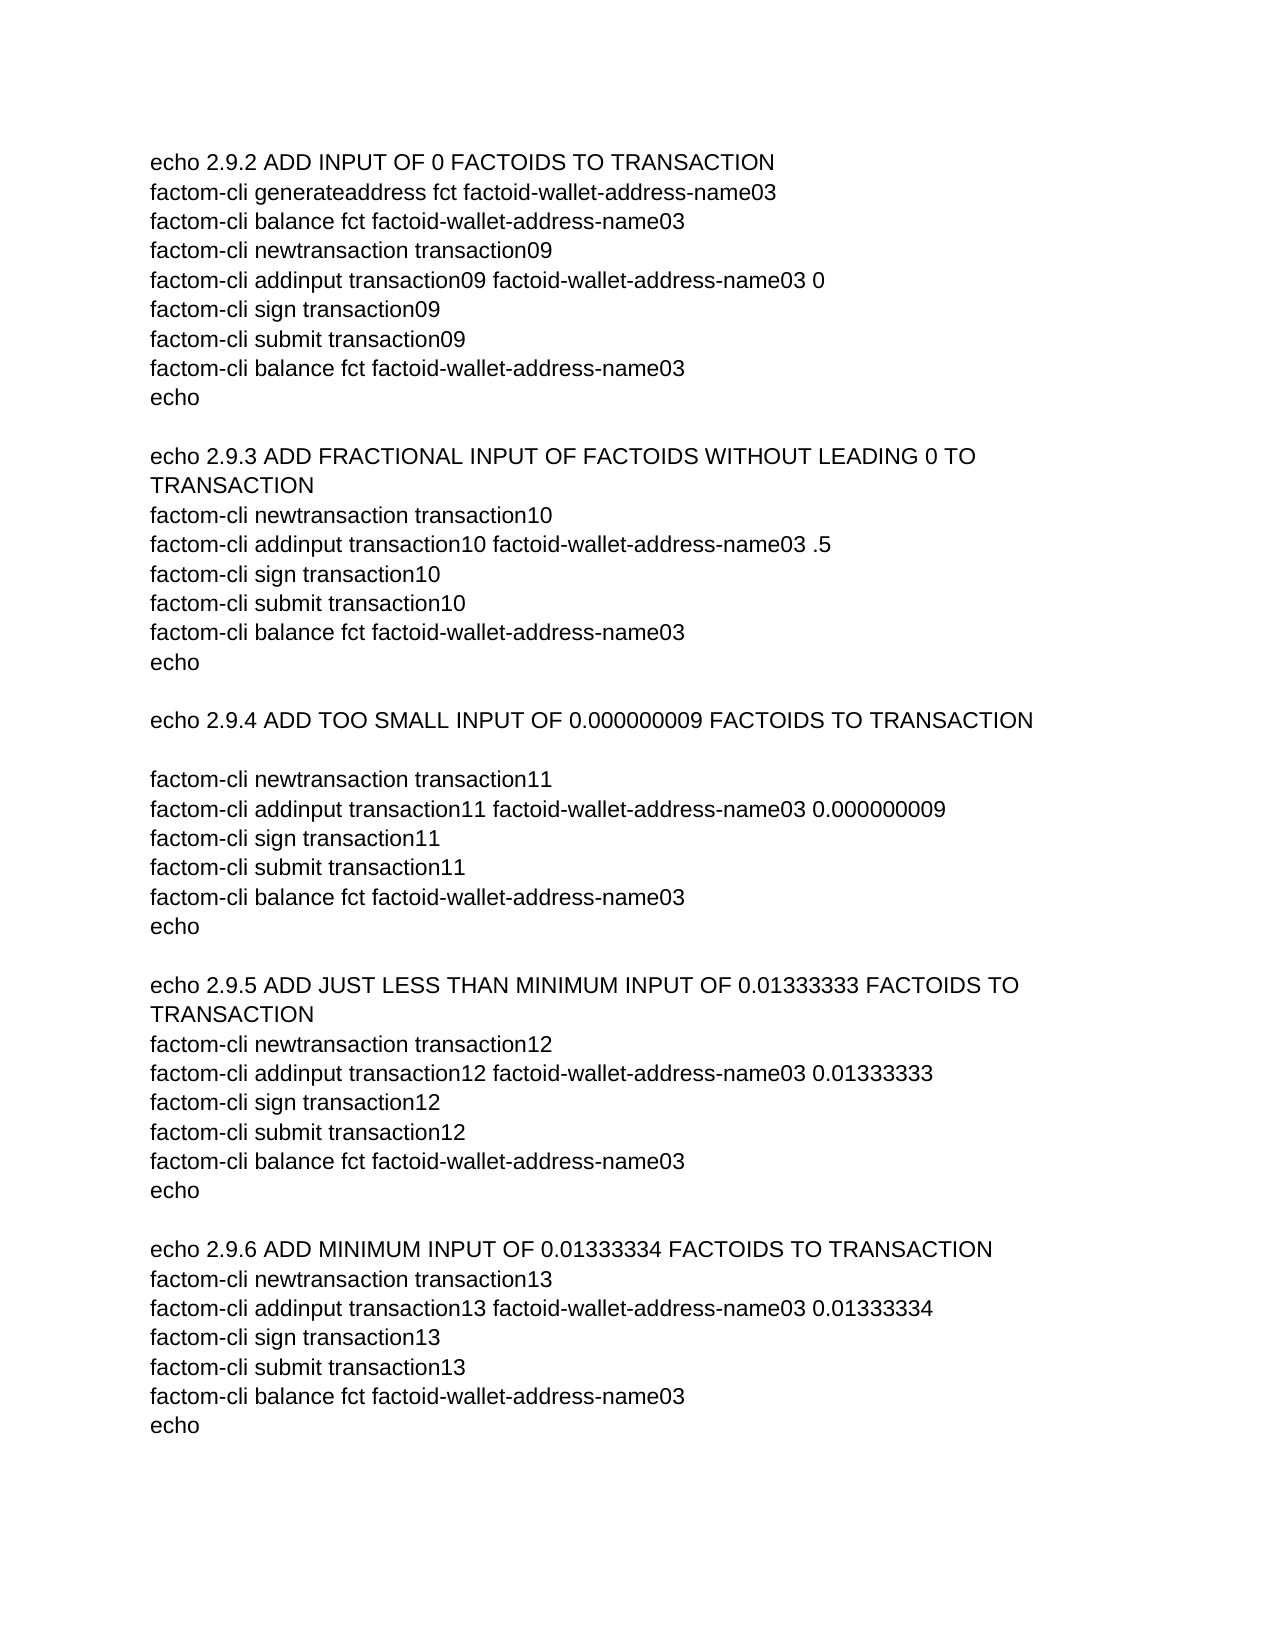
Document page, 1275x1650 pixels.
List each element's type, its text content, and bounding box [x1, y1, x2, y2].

text factom-cli addinput transaction09 factoid-wallet-address-name03 0 [150, 267, 1125, 293]
text factom-cli submit transaction13 [150, 1354, 1125, 1380]
text factom-cli generateaddress fct factoid-wallet-address-name03 [150, 179, 1125, 205]
text echo 2.9.5 ADD JUST LESS THAN MINIMUM INPUT OF 0.01333333 FACTOIDS TO TRANSACTION [150, 972, 1125, 1027]
text echo 2.9.2 ADD INPUT OF 0 FACTOIDS TO TRANSACTION [150, 150, 1125, 176]
text factom-cli addinput transaction12 factoid-wallet-address-name03 0.01333333 [150, 1061, 1125, 1086]
text echo [150, 1413, 1125, 1439]
text factom-cli addinput transaction13 factoid-wallet-address-name03 0.01333334 [150, 1296, 1125, 1321]
text factom-cli balance fct factoid-wallet-address-name03 [150, 1384, 1125, 1409]
text factom-cli newtransaction transaction10 [150, 502, 1125, 528]
text factom-cli sign transaction10 [150, 561, 1125, 587]
text factom-cli submit transaction12 [150, 1119, 1125, 1145]
text factom-cli balance fct factoid-wallet-address-name03 [150, 1149, 1125, 1174]
text factom-cli addinput transaction11 factoid-wallet-address-name03 0.000000009 [150, 796, 1125, 822]
text factom-cli balance fct factoid-wallet-address-name03 [150, 356, 1125, 381]
text factom-cli newtransaction transaction12 [150, 1031, 1125, 1057]
text echo [150, 1178, 1125, 1204]
text echo 2.9.6 ADD MINIMUM INPUT OF 0.01333334 FACTOIDS TO TRANSACTION [150, 1237, 1125, 1262]
text factom-cli sign transaction13 [150, 1325, 1125, 1351]
text echo [150, 385, 1125, 411]
text factom-cli newtransaction transaction13 [150, 1266, 1125, 1292]
text echo [150, 649, 1125, 675]
text factom-cli submit transaction11 [150, 855, 1125, 881]
text factom-cli sign transaction09 [150, 297, 1125, 322]
text factom-cli balance fct factoid-wallet-address-name03 [150, 209, 1125, 234]
text echo [150, 914, 1125, 939]
text factom-cli submit transaction10 [150, 591, 1125, 616]
text factom-cli newtransaction transaction09 [150, 238, 1125, 264]
text echo 2.9.3 ADD FRACTIONAL INPUT OF FACTOIDS WITHOUT LEADING 0 TO TRANSACTION [150, 444, 1125, 499]
text factom-cli sign transaction11 [150, 826, 1125, 851]
text factom-cli balance fct factoid-wallet-address-name03 [150, 884, 1125, 910]
text factom-cli addinput transaction10 factoid-wallet-address-name03 .5 [150, 532, 1125, 557]
text factom-cli newtransaction transaction11 [150, 767, 1125, 792]
text factom-cli balance fct factoid-wallet-address-name03 [150, 620, 1125, 646]
text factom-cli sign transaction12 [150, 1090, 1125, 1116]
text echo 2.9.4 ADD TOO SMALL INPUT OF 0.000000009 FACTOIDS TO TRANSACTION [150, 708, 1125, 763]
text factom-cli submit transaction09 [150, 326, 1125, 352]
